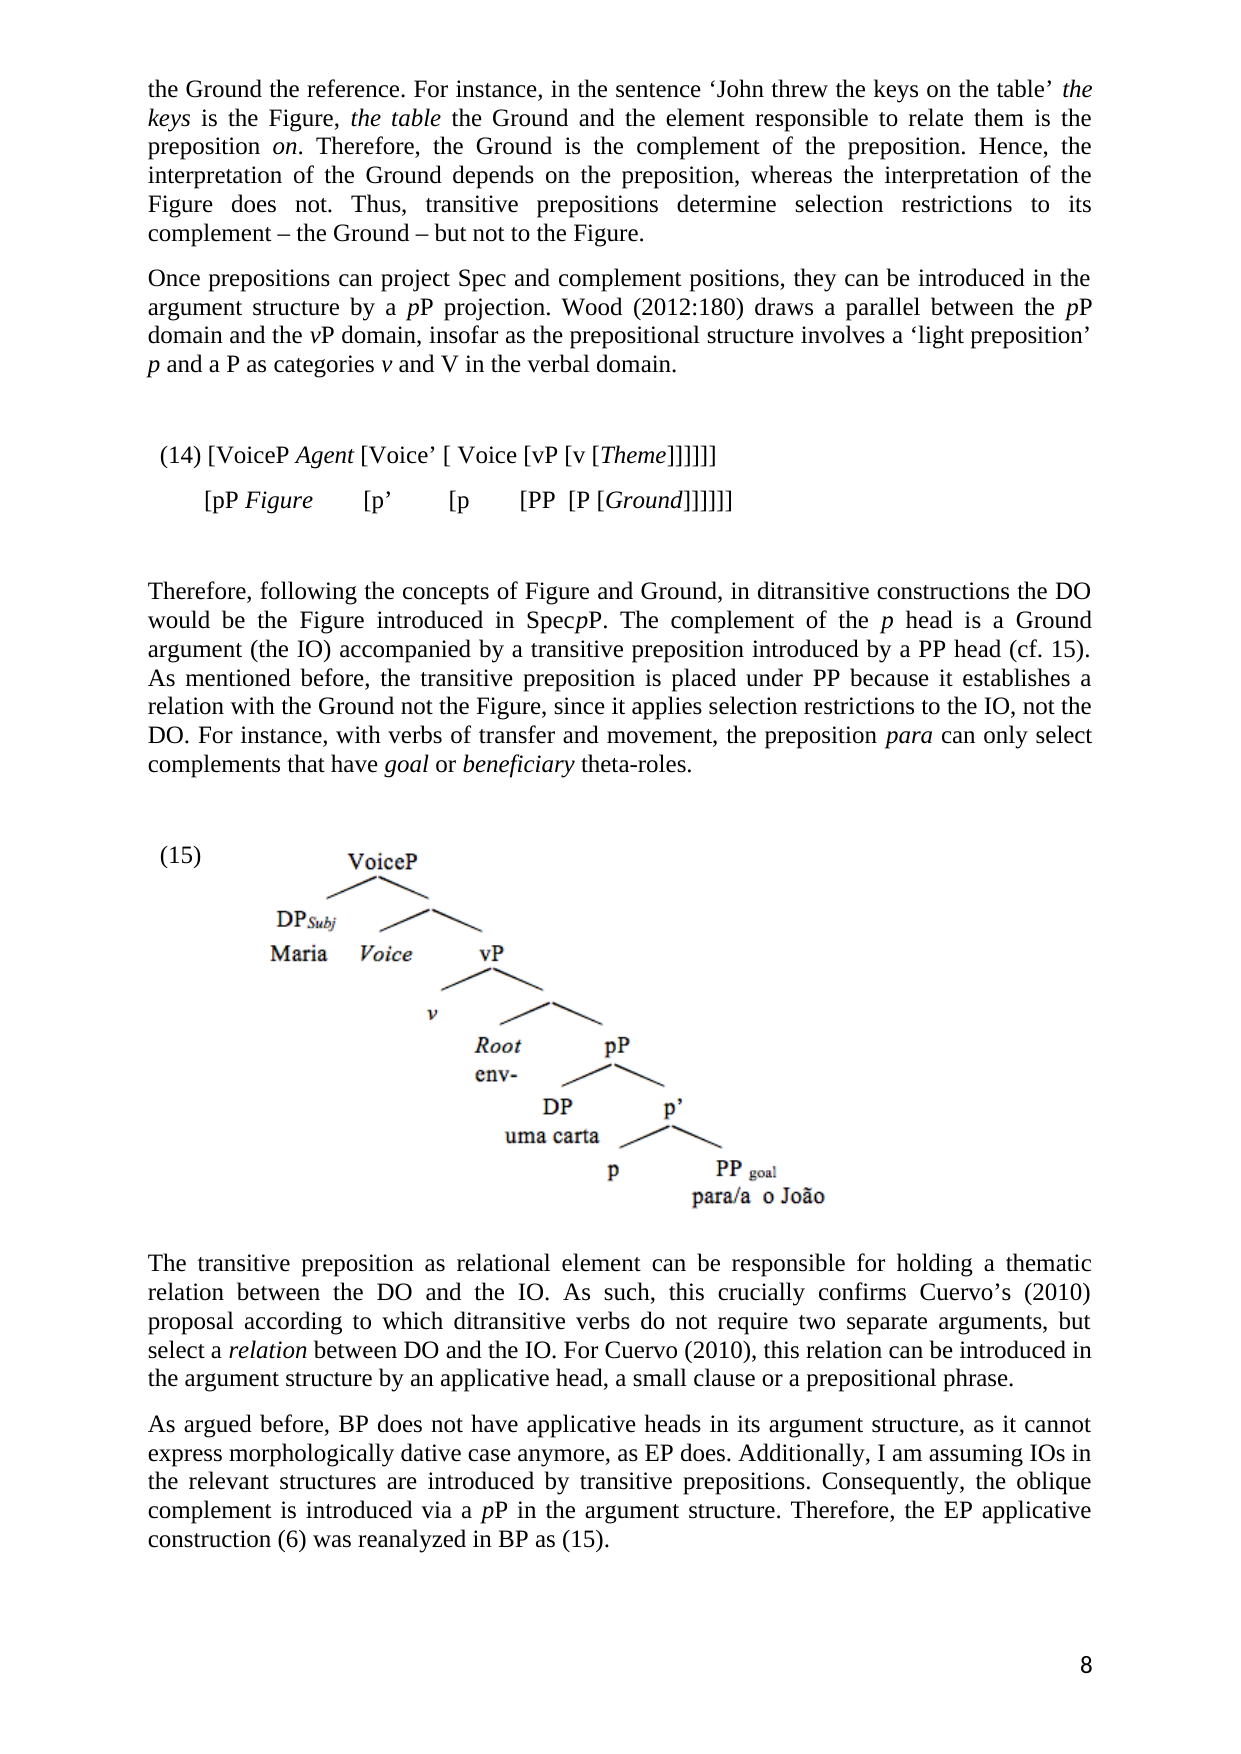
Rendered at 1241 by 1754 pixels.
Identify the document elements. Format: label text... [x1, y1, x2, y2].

text the Ground the reference. For instance, in the sentence ‘John threw the keys on the table’ the keys is the Figure, the table the Ground and the element responsible to relate them is the preposition on. Therefore, the Ground is the complement of the preposition. Hence, the interpretation of the Ground depends on the preposition, whereas the interpretation of the Figure does not. Thus, transitive prepositions determine selection restrictions to its complement – the Ground – but not to the Figure. [148, 74, 1092, 246]
text The transitive preposition as relational element can be responsible for holding a thematic relation between the DO and the IO. As such, this crucially confirms Cuervo’s (2010) proposal according to which ditransitive verbs do not require two separate arguments, but select a relation between DO and the IO. For Cuervo (2010), this relation can be introduced in the argument structure by an applicative head, a small clause or a prepositional phrase. [148, 1248, 1092, 1392]
text (14) [VoiceP Agent [Voice’ [ Voice [vP [v [Theme]]]]]] [159, 440, 1092, 469]
text (15) [159, 840, 241, 868]
text [878, 840, 1092, 868]
text Once prepositions can project Spec and complement positions, they can be introduced in the argument structure by a pP projection. Wood (2012:180) draws a parallel between the pP domain and the vP domain, insofar as the prepositional structure involves a ‘light preposition’ p and a P as categories v and V in the verbal domain. [148, 263, 1092, 378]
text As argued before, BP does not have applicative heads in its argument structure, as it cannot express morphologically dative case anymore, as EP does. Additionally, I am assuming IOs in the relevant structures are introduced by transitive prepositions. Consequently, the oblique complement is introduced via a pP in the argument structure. Therefore, the EP applicative construction (6) was reanalyzed in BP as (15). [148, 1409, 1092, 1553]
picture [241, 828, 878, 1245]
text Therefore, following the concepts of Figure and Ground, in ditransitive constructions the DO would be the Figure introduced in SpecpP. The complement of the p head is a Ground argument (the IO) accompanied by a transitive preposition introduced by a PP head (cf. 15). As mentioned before, the transitive preposition is placed under PP because it establishes a relation with the Ground not the Figure, since it applies selection restrictions to the IO, not the DO. For instance, with verbs of transfer and movement, the preposition para can only select complements that have goal or beneficiary theta-roles. [148, 576, 1092, 778]
text [pP Figure [p’ [p [PP [P [Ground]]]]]] [148, 486, 1092, 514]
